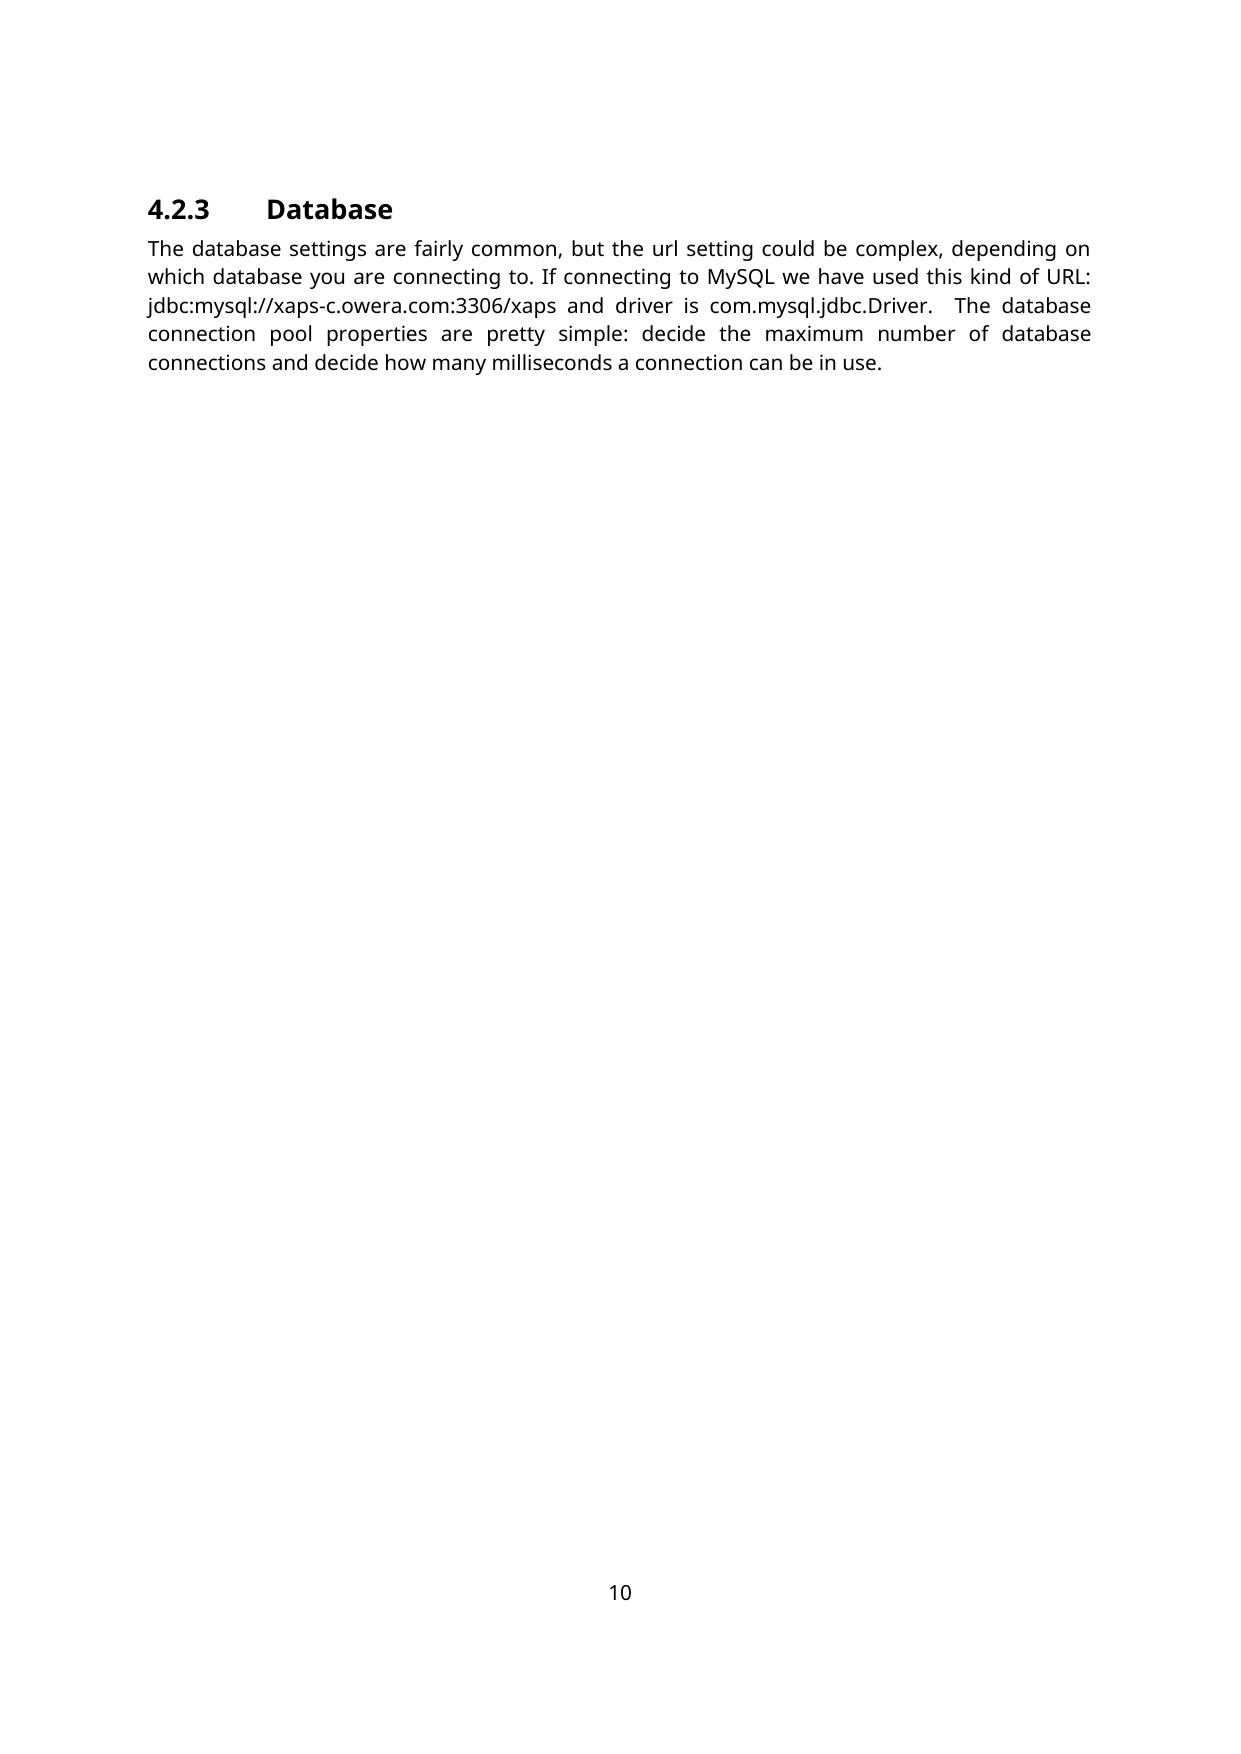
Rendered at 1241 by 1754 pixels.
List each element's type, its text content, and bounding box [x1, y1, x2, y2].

subtitle Database [148, 191, 1092, 228]
text The database settings are fairly common, but the url setting could be complex, depending on which database you are connecting to. If connecting to MySQL we have used this kind of URL: jdbc:mysql://xaps-c.owera.com:3306/xaps and driver is com.mysql.jdbc.Driver. The database connection pool properties are pretty simple: decide the maximum number of database connections and decide how many milliseconds a connection can be in use. [148, 234, 1092, 376]
